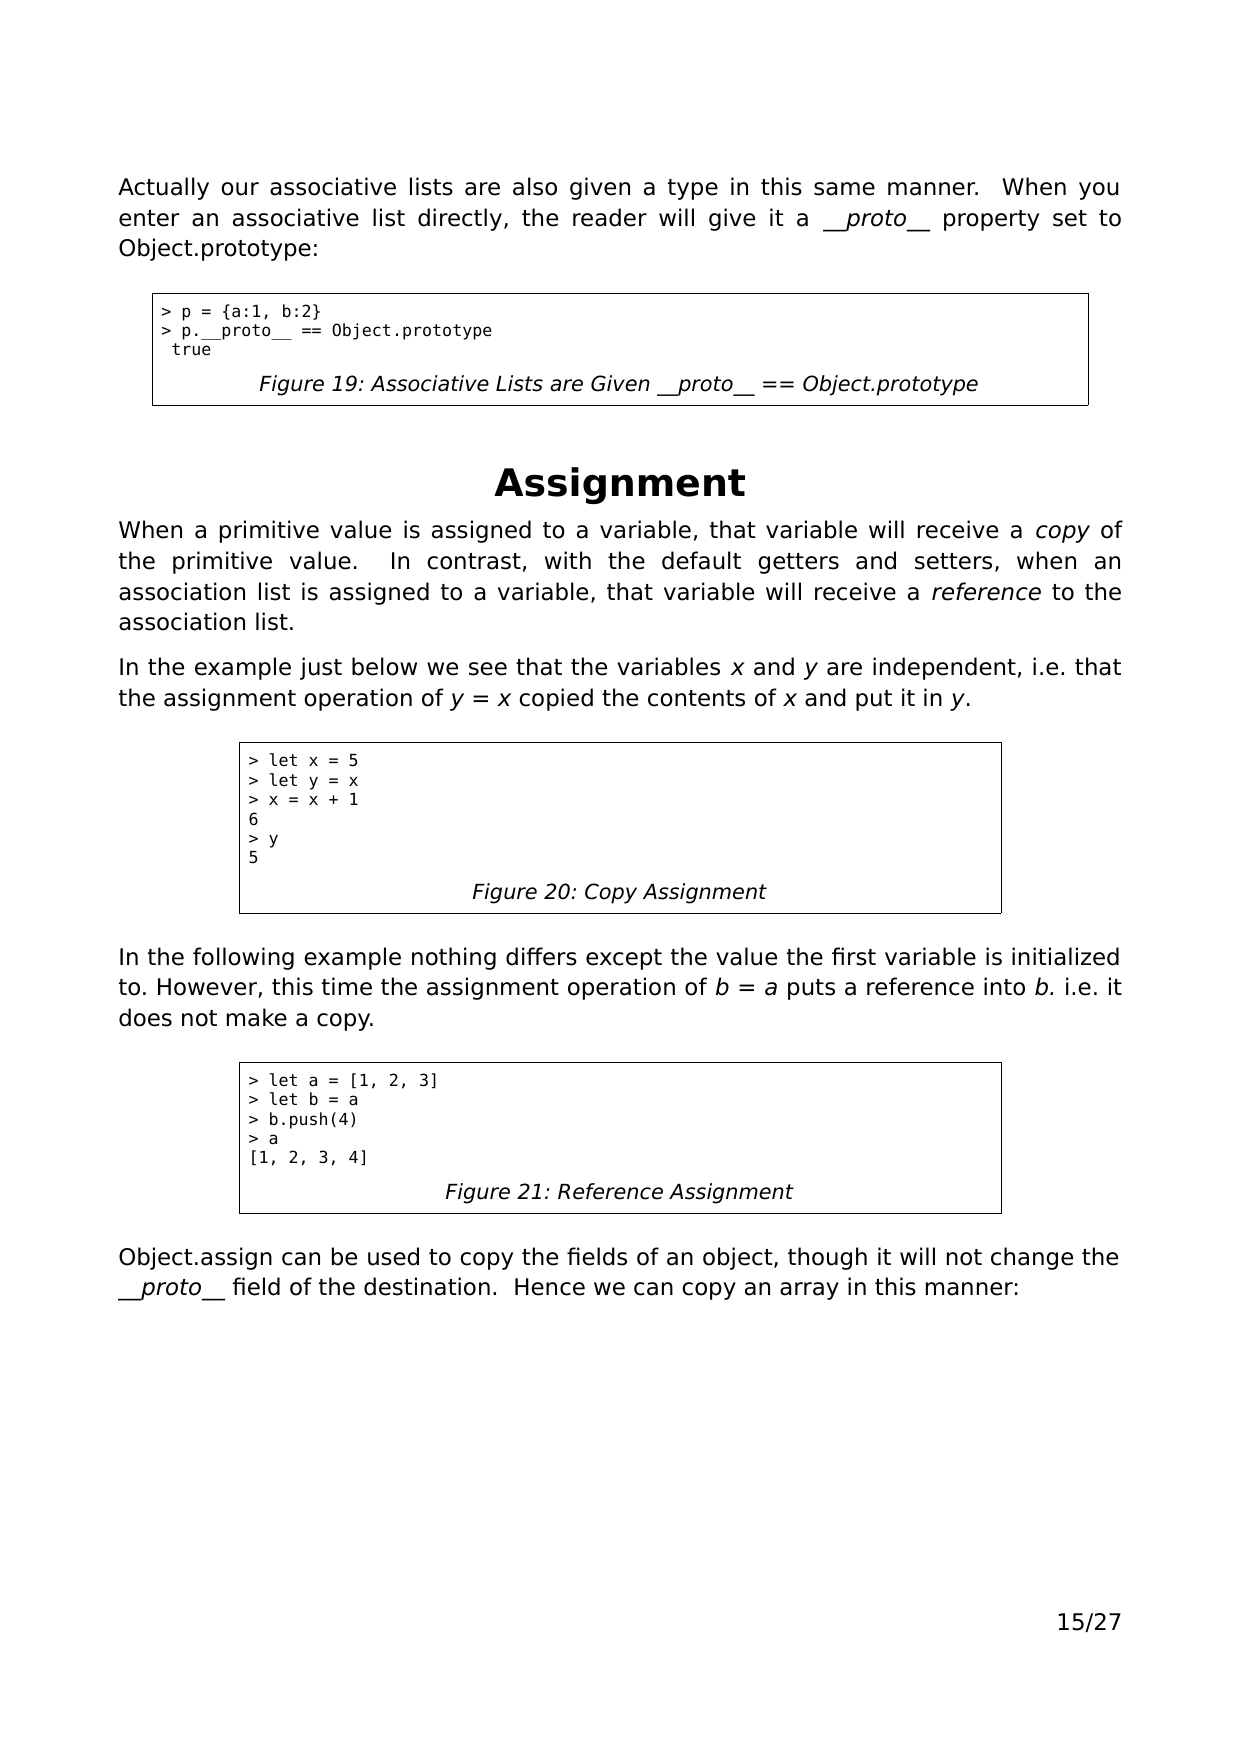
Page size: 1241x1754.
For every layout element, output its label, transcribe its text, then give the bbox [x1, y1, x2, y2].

text > p = {a:1, b:2} > p.__proto__ == Object.prototype [161, 302, 1079, 340]
text > let y = x [248, 771, 992, 790]
text 5 [248, 848, 992, 867]
text Figure 21: Reference Assignment [248, 1180, 992, 1204]
text > y [248, 829, 992, 848]
text true [161, 340, 1079, 360]
subtitle Assignment [118, 461, 1122, 505]
text In the following example nothing differs except the value the first variable is initialized to. However, this time the assignment operation of b = a puts a reference into b. i.e. it does not make a copy. [118, 944, 1122, 1032]
text Figure 20: Copy Assignment [248, 880, 992, 904]
text Figure 19: Associative Lists are Given __proto__ == Object.prototype [161, 372, 1079, 396]
text > let x = 5 [248, 751, 992, 771]
text > let b = a [248, 1090, 992, 1110]
text > let a = [1, 2, 3] [248, 1071, 992, 1090]
text When a primitive value is assigned to a variable, that variable will receive a copy of the primitive value. In contrast, with the default getters and setters, when an association list is assigned to a variable, that variable will receive a reference to the association list. [118, 517, 1122, 636]
text Object.assign can be used to copy the fields of an object, though it will not change the __proto__ field of the destination. Hence we can copy an array in this manner: [118, 1244, 1122, 1301]
text [1, 2, 3, 4] [248, 1148, 992, 1168]
text In the example just below we see that the variables x and y are independent, i.e. that the assignment operation of y = x copied the contents of x and put it in y. [118, 654, 1122, 712]
text > a [248, 1129, 992, 1148]
text > x = x + 1 [248, 790, 992, 809]
text Actually our associative lists are also given a type in this same manner. When you enter an associative list directly, the reader will give it a __proto__ property set to Object.prototype: [118, 174, 1122, 262]
text 6 [248, 809, 992, 829]
text > b.push(4) [248, 1110, 992, 1129]
